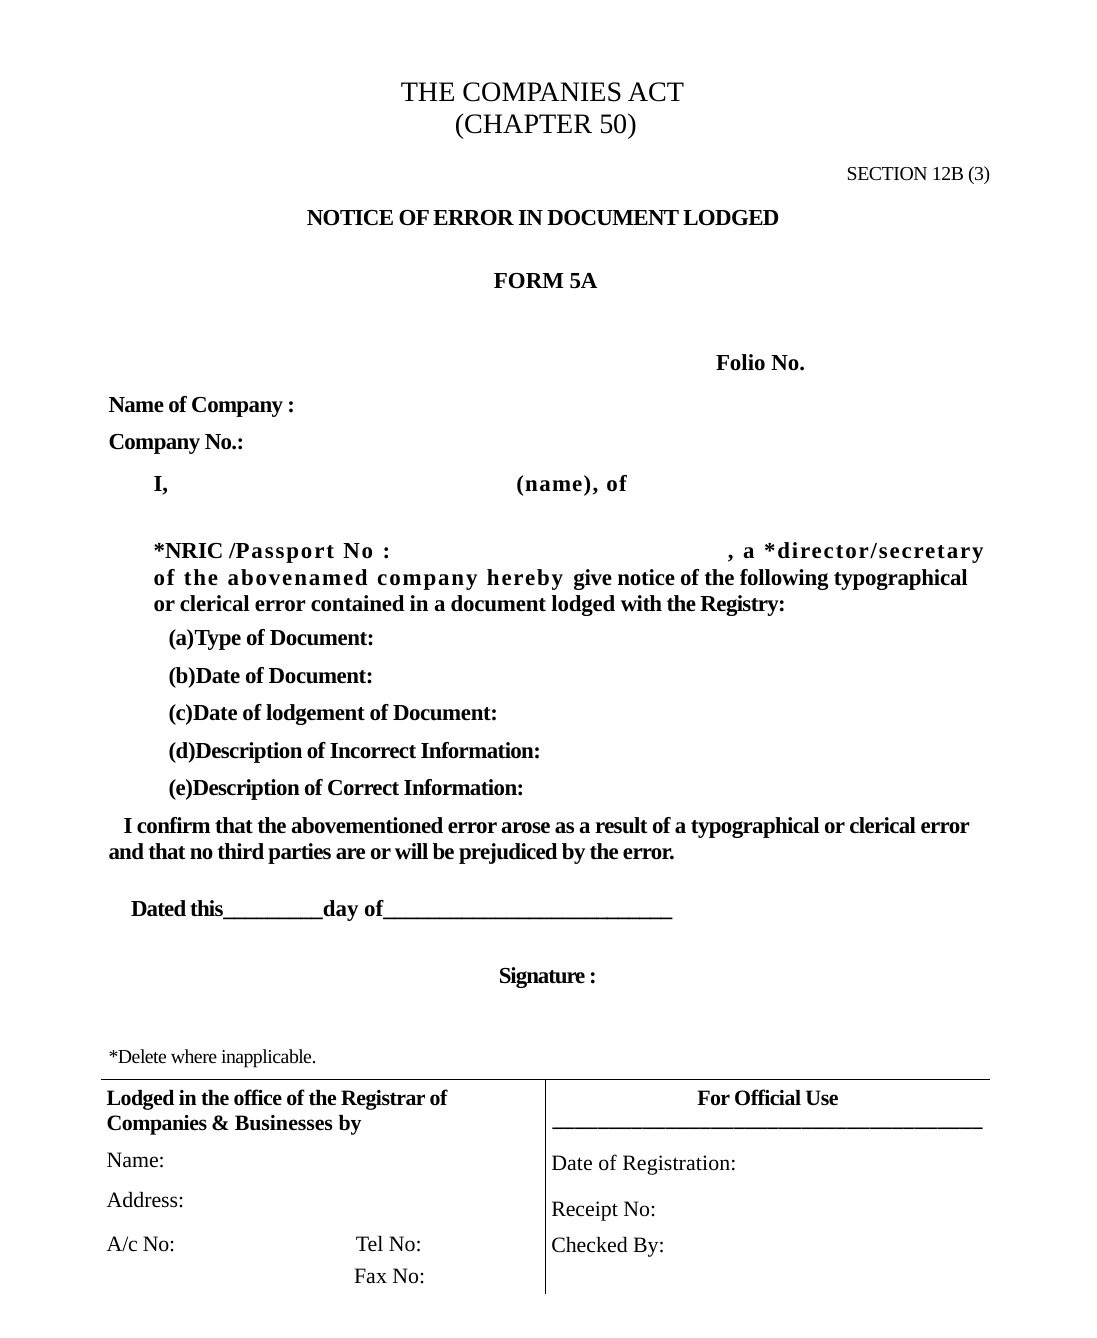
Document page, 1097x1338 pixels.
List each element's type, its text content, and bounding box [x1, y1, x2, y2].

list Date of lodgement of Document: [168, 699, 990, 726]
text THE COMPANIES ACT (CHAPTER 50) [101, 75, 990, 140]
text *Delete where inapplicable. [108, 1045, 990, 1068]
list Description of Correct Information: [168, 774, 990, 801]
text *NRIC /Passport No : <get_director1(o.id)['nric']> , a *director/secretary of the abovenamed company hereby give notice of the following typographical or clerical error contained in a document lodged with the Registry: [153, 537, 990, 617]
list Date of Document: [168, 662, 990, 688]
text I confirm that the abovementioned error arose as a result of a typographical or clerical error and that no third parties are or will be prejudiced by the error. [108, 812, 990, 865]
list Description of Incorrect Information: [168, 737, 990, 763]
text Dated this day of [131, 895, 990, 921]
text SECTION 12B (3) [101, 162, 990, 185]
text Folio No. [716, 349, 990, 376]
text Signature : [491, 962, 990, 989]
list Type of Document: [168, 624, 990, 650]
table_header Lodged in the office of the Registrar of Companies & Businesses by Name: Address: A/c No: Tel No: Fax No: [101, 1080, 545, 1294]
table_header For Official Use ______________________________________ Date of Registration: Receipt No: Checked By: [546, 1080, 990, 1294]
text I, <get_director1(o.id)['name']>(name), of <get_partner_full_address(get_director1(o.id)['id'])> [153, 470, 989, 522]
text Name of Company : <o.name> [108, 391, 990, 417]
text NOTICE OF ERROR IN DOCUMENT LODGED FORM 5A [101, 204, 990, 294]
text Company No.: <o.uen> [108, 428, 990, 455]
